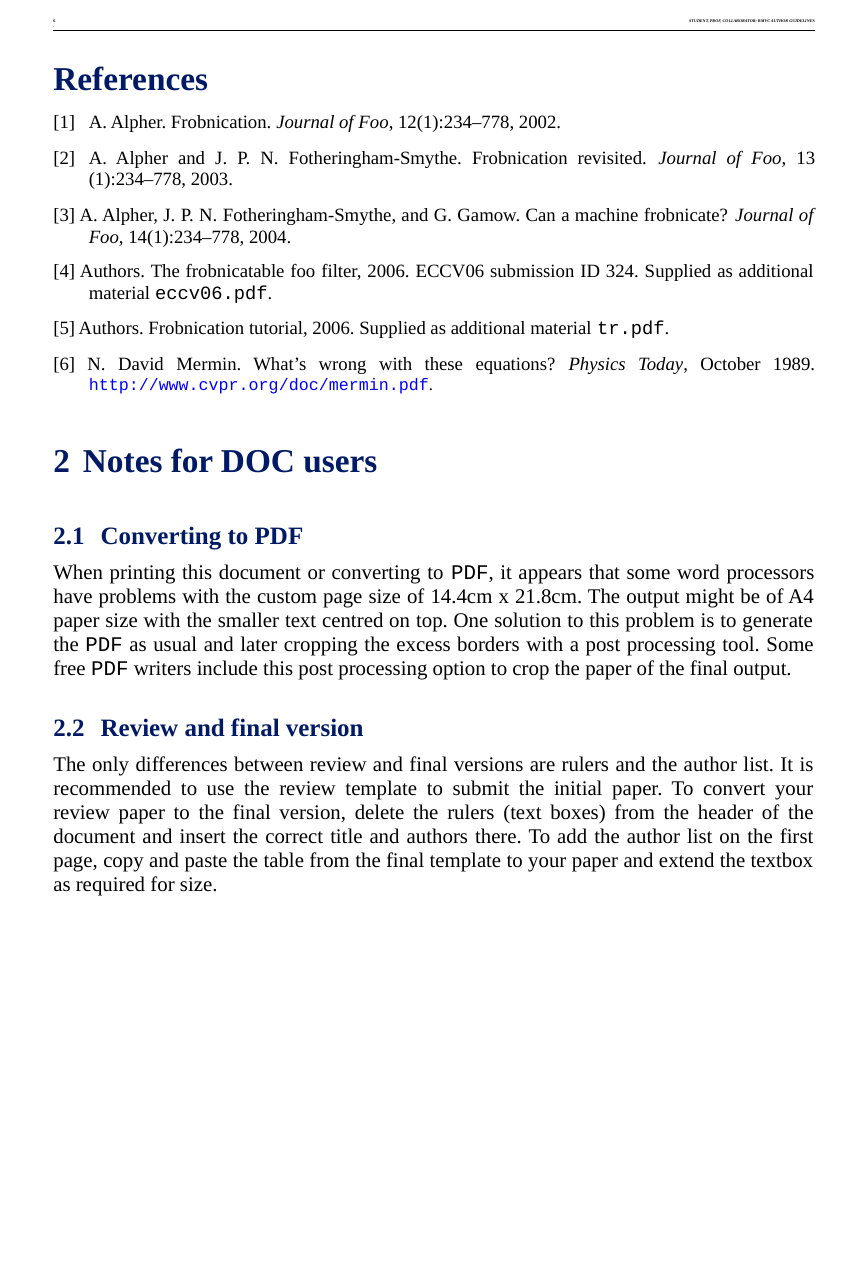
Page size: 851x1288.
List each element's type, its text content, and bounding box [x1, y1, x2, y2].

text References [53, 60, 815, 98]
list Converting to PDF [53, 521, 815, 549]
text The only differences between review and final versions are rulers and the author list. It is recommended to use the review template to submit the initial paper. To convert your review paper to the final version, delete the rulers (text boxes) from the header of the document and insert the correct title and authors there. To add the author list on the first page, copy and paste the table from the final template to your paper and extend the textbox as required for size. [53, 752, 815, 896]
list Notes for DOC users [53, 441, 815, 479]
list Review and final version [53, 713, 815, 742]
text [4] Authors. The frobnicatable foo filter, 2006. ECCV06 submission ID 324. Supplied as additional material eccv06.pdf. [53, 260, 815, 305]
text [2] A. Alpher and J. P. N. Fotheringham-Smythe. Frobnication revisited. Journal of Foo, 13 (1):234–778, 2003. [53, 147, 815, 190]
text [5] Authors. Frobnication tutorial, 2006. Supplied as additional material tr.pdf. [53, 317, 815, 340]
text When printing this document or converting to PDF, it appears that some word processors have problems with the custom page size of 14.4cm x 21.8cm. The output might be of A4 paper size with the smaller text centred on top. One solution to this problem is to generate the PDF as usual and later cropping the excess borders with a post processing tool. Some free PDF writers include this post processing option to crop the paper of the final output. [53, 560, 815, 680]
text [1] A. Alpher. Frobnication. Journal of Foo, 12(1):234–778, 2002. [53, 111, 815, 132]
text [6] N. David Mermin. What’s wrong with these equations? Physics Today, October 1989. http://www.cvpr.org/doc/mermin.pdf. [53, 353, 815, 395]
text [3] A. Alpher, J. P. N. Fotheringham-Smythe, and G. Gamow. Can a machine frobnicate? Journal of Foo, 14(1):234–778, 2004. [53, 204, 815, 247]
